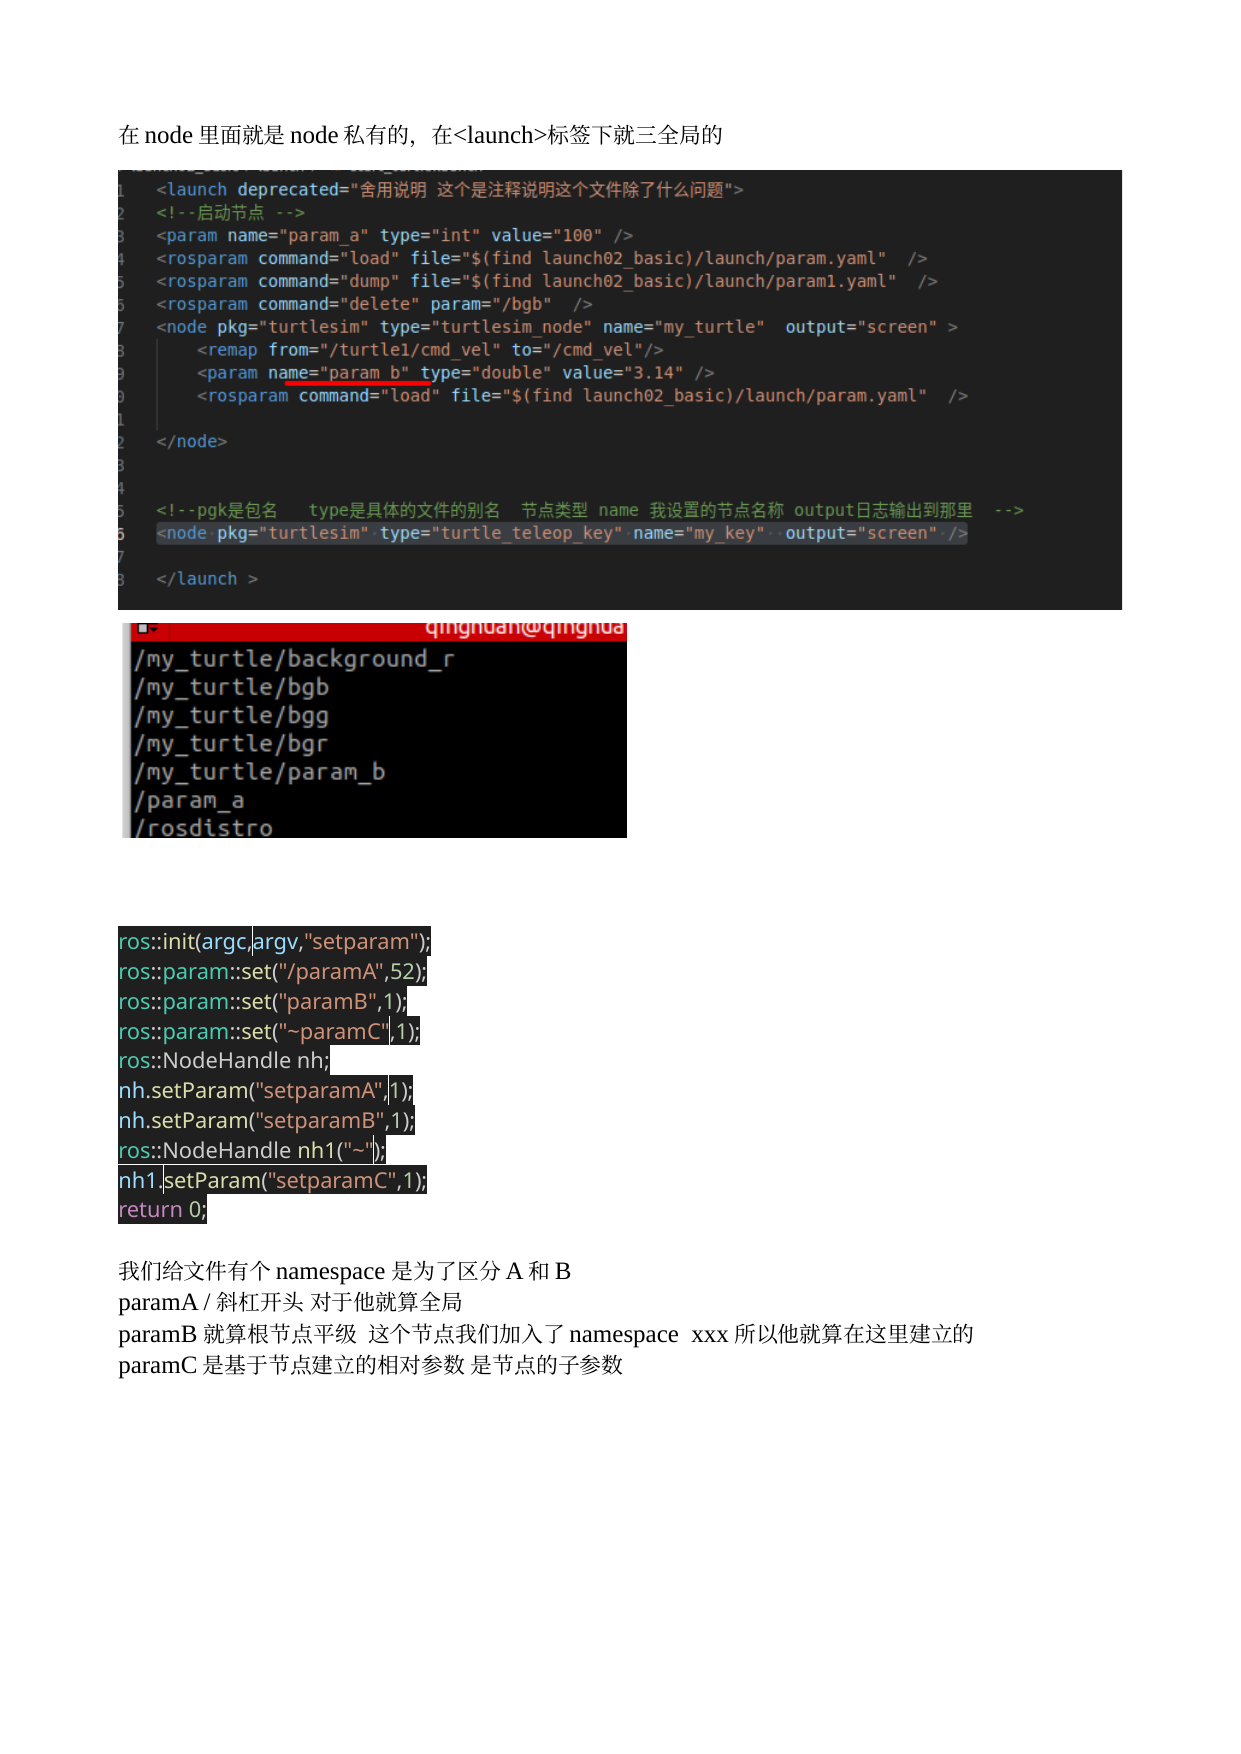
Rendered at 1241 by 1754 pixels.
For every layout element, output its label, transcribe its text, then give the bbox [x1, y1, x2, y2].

text paramA / 斜杠开头 对于他就算全局 [118, 1285, 1122, 1317]
text ros::NodeHandle nh; [118, 1045, 1122, 1075]
text ros::param::set("~paramC",1); [118, 1016, 1122, 1045]
text paramB 就算根节点平级 这个节点我们加入了namespace xxx所以他就算在这里建立的 [118, 1317, 1122, 1348]
picture [122, 623, 627, 838]
picture [118, 170, 1123, 610]
text nh.setParam("setparamB",1); [118, 1105, 1122, 1135]
text ros::param::set("paramB",1); [118, 986, 1122, 1016]
text ros::param::set("/paramA",52); [118, 956, 1122, 986]
text paramC是基于节点建立的相对参数 是节点的子参数 [118, 1348, 1122, 1380]
text ros::init(argc,argv,"setparam"); [118, 926, 1122, 956]
text nh.setParam("setparamA",1); [118, 1075, 1122, 1105]
text 在node里面就是node私有的，在<launch>标签下就三全局的 [118, 118, 1122, 149]
text 我们给文件有个namespace 是为了区分A和B [118, 1254, 1122, 1285]
text return 0; [118, 1194, 1122, 1224]
text nh1.setParam("setparamC",1); [118, 1164, 1122, 1194]
text ros::NodeHandle nh1("~"); [118, 1135, 1122, 1164]
